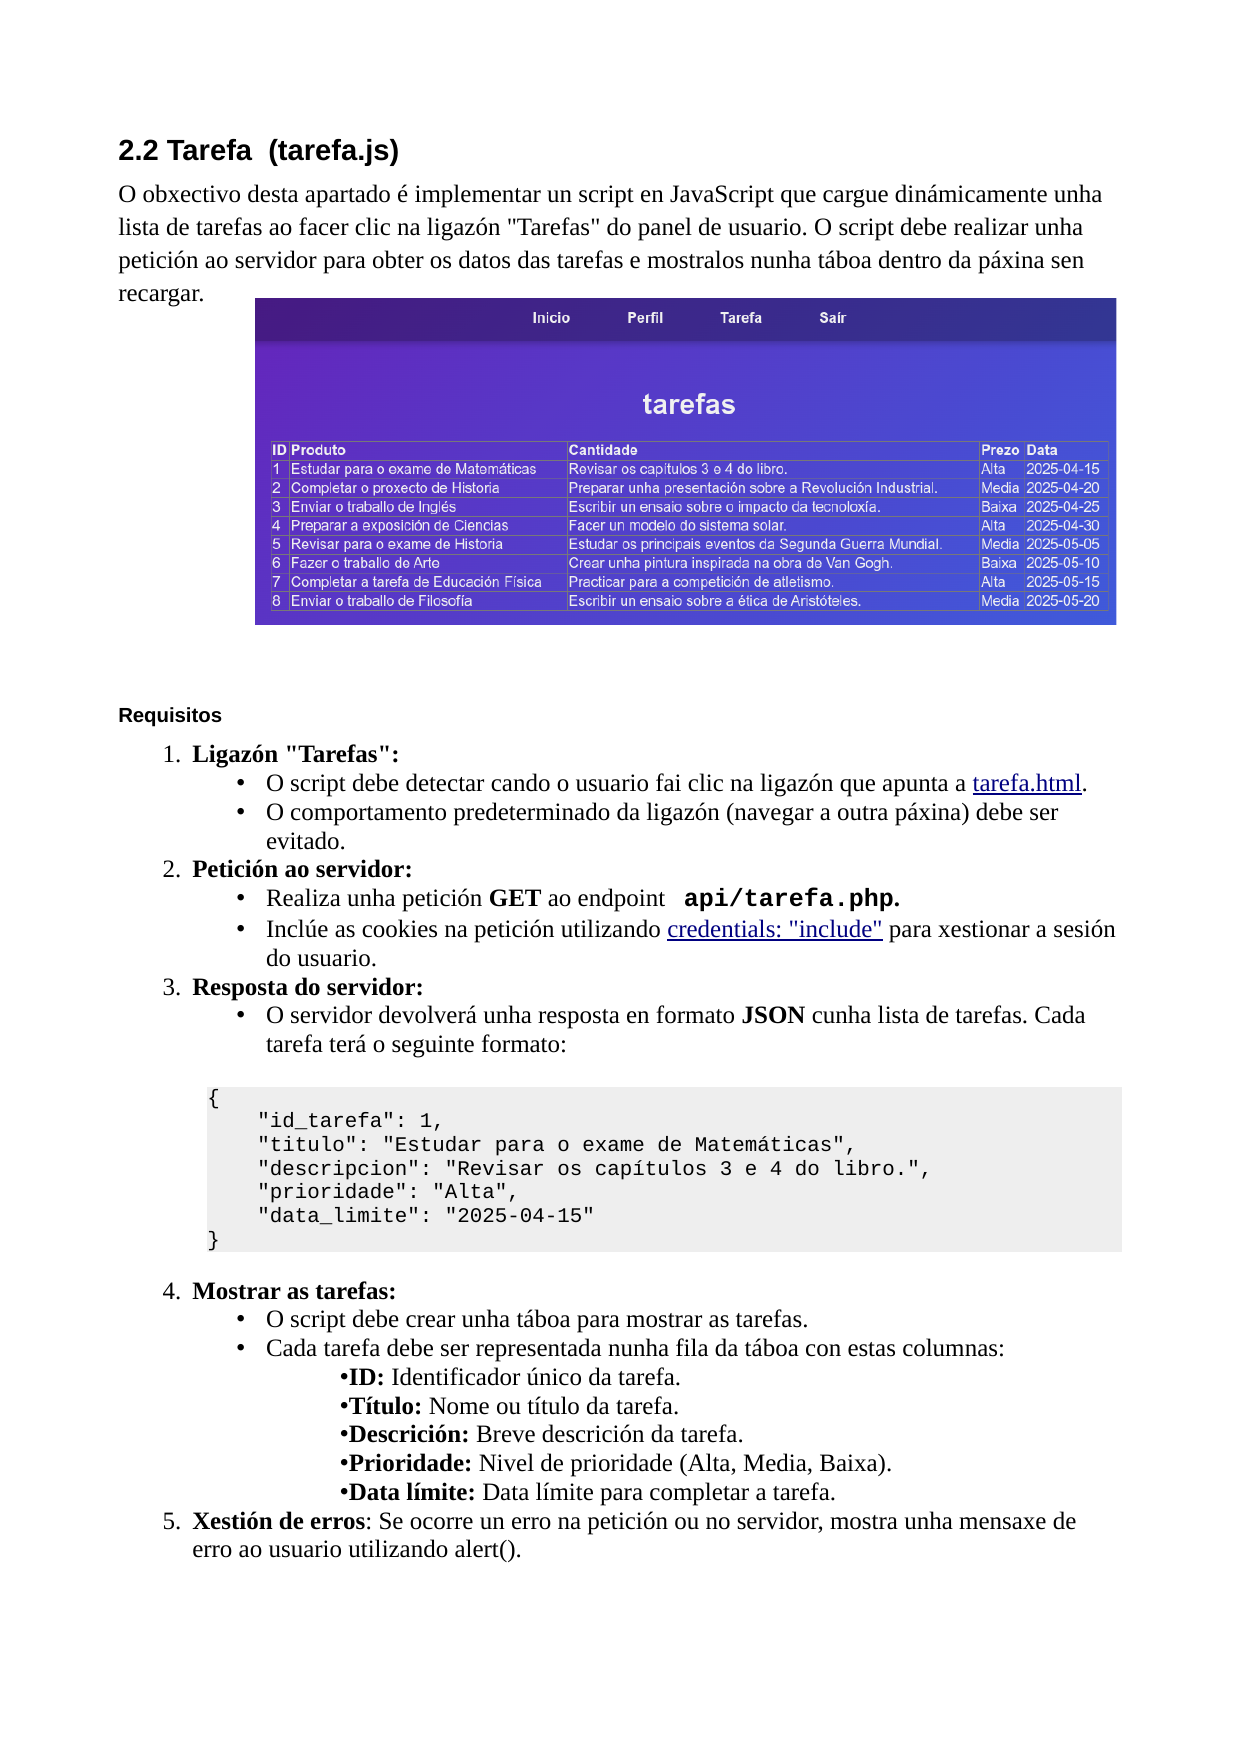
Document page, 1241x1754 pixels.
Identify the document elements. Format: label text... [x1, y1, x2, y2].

list Ligazón "Tarefas": [162, 739, 1122, 768]
list Petición ao servidor: [162, 854, 1122, 883]
list Cada tarefa debe ser representada nunha fila da táboa con estas columnas: [236, 1333, 1122, 1362]
list Data límite: Data límite para completar a tarefa. [118, 1477, 1122, 1506]
list O script debe detectar cando o usuario fai clic na ligazón que apunta a tarefa.html. [236, 768, 1122, 797]
list Título: Nome ou título da tarefa. [118, 1391, 1122, 1419]
subtitle Requisitos [118, 704, 1122, 727]
list Prioridade: Nivel de prioridade (Alta, Media, Baixa). [118, 1448, 1122, 1477]
list ID: Identificador único da tarefa. [118, 1362, 1122, 1391]
list O script debe crear unha táboa para mostrar as tarefas. [236, 1304, 1122, 1333]
list Inclúe as cookies na petición utilizando credentials: "include" para xestionar a sesión do usuario. [236, 914, 1122, 972]
list O servidor devolverá unha resposta en formato JSON cunha lista de tarefas. Cada tarefa terá o seguinte formato: [236, 1000, 1122, 1058]
list Resposta do servidor: [162, 972, 1122, 1000]
list Xestión de erros: Se ocorre un erro na petición ou no servidor, mostra unha mensaxe de erro ao usuario utilizando alert(). [162, 1506, 1122, 1563]
list Descrición: Breve descrición da tarefa. [118, 1419, 1122, 1448]
subtitle 2.2 Tarefa (tarefa.js) [118, 133, 1122, 166]
list Mostrar as tarefas: [162, 1276, 1122, 1304]
text O obxectivo desta apartado é implementar un script en JavaScript que cargue dinámicamente unha lista de tarefas ao facer clic na ligazón "Tarefas" do panel de usuario. O script debe realizar unha petición ao servidor para obter os datos das tarefas e mostralos nunha táboa dentro da páxina sen recargar. [118, 179, 1122, 307]
picture [255, 298, 1117, 625]
list O comportamento predeterminado da ligazón (navegar a outra páxina) debe ser evitado. [236, 797, 1122, 854]
table_header { "id_tarefa": 1, "titulo": "Estudar para o exame de Matemáticas", "descripcion": "Revisar os capítulos 3 e 4 do libro.", "prioridade": "Alta", "data_limite": "2025-04-15" } [207, 1087, 1122, 1252]
list Realiza unha petición GET ao endpoint api/tarefa.php. [236, 883, 1122, 914]
